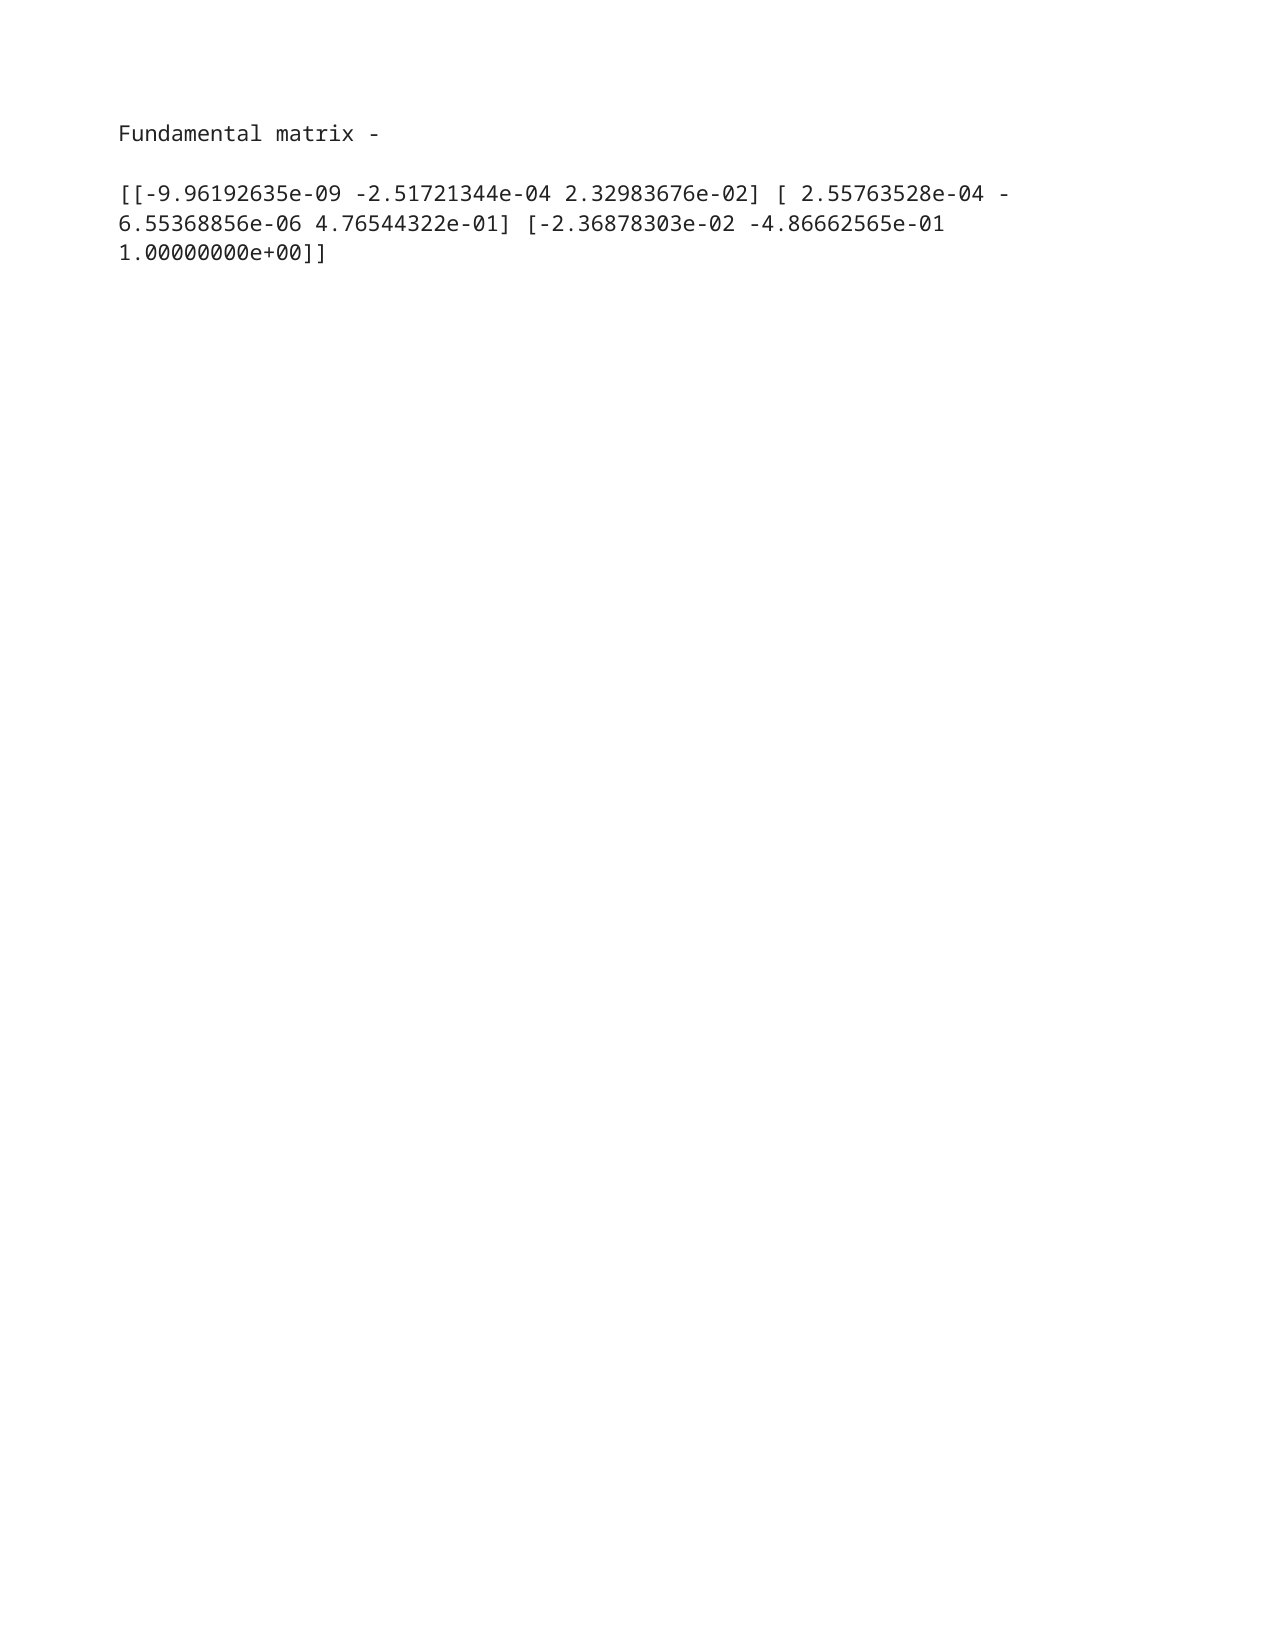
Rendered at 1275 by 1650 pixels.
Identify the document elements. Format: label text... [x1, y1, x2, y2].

text [[-9.96192635e-09 -2.51721344e-04 2.32983676e-02] [ 2.55763528e-04 -6.55368856e-06 4.76544322e-01] [-2.36878303e-02 -4.86662565e-01 1.00000000e+00]] [118, 178, 1157, 267]
text Fundamental matrix - [118, 118, 1157, 148]
